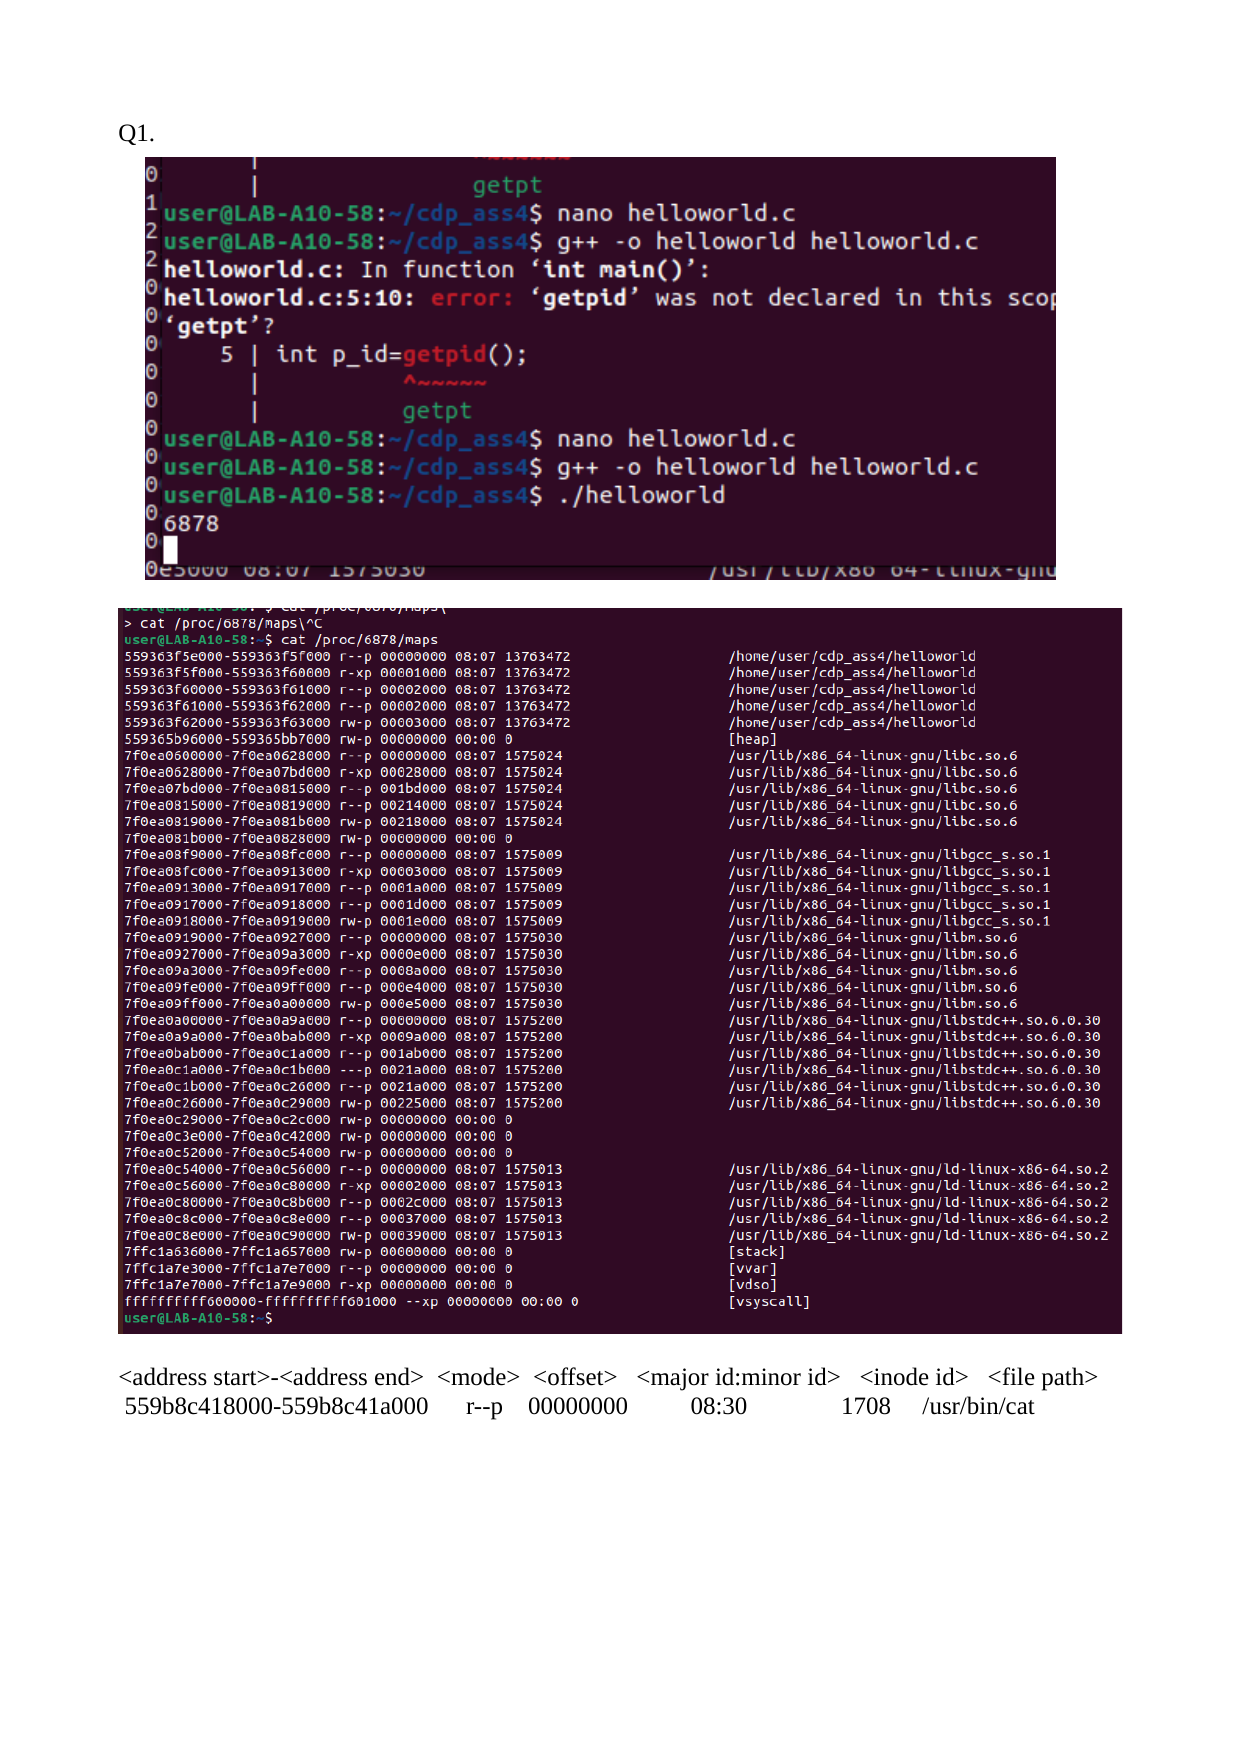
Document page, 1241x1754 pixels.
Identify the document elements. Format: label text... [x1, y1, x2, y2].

picture [145, 157, 1056, 580]
text <address start>-<address end> <mode> <offset> <major id:minor id> <inode id> <file path> [118, 1362, 1122, 1391]
picture [118, 608, 1123, 1334]
text 559b8c418000-559b8c41a000 r--p 00000000 08:30 1708 /usr/bin/cat [118, 1391, 1122, 1420]
text Q1. [118, 118, 1122, 147]
